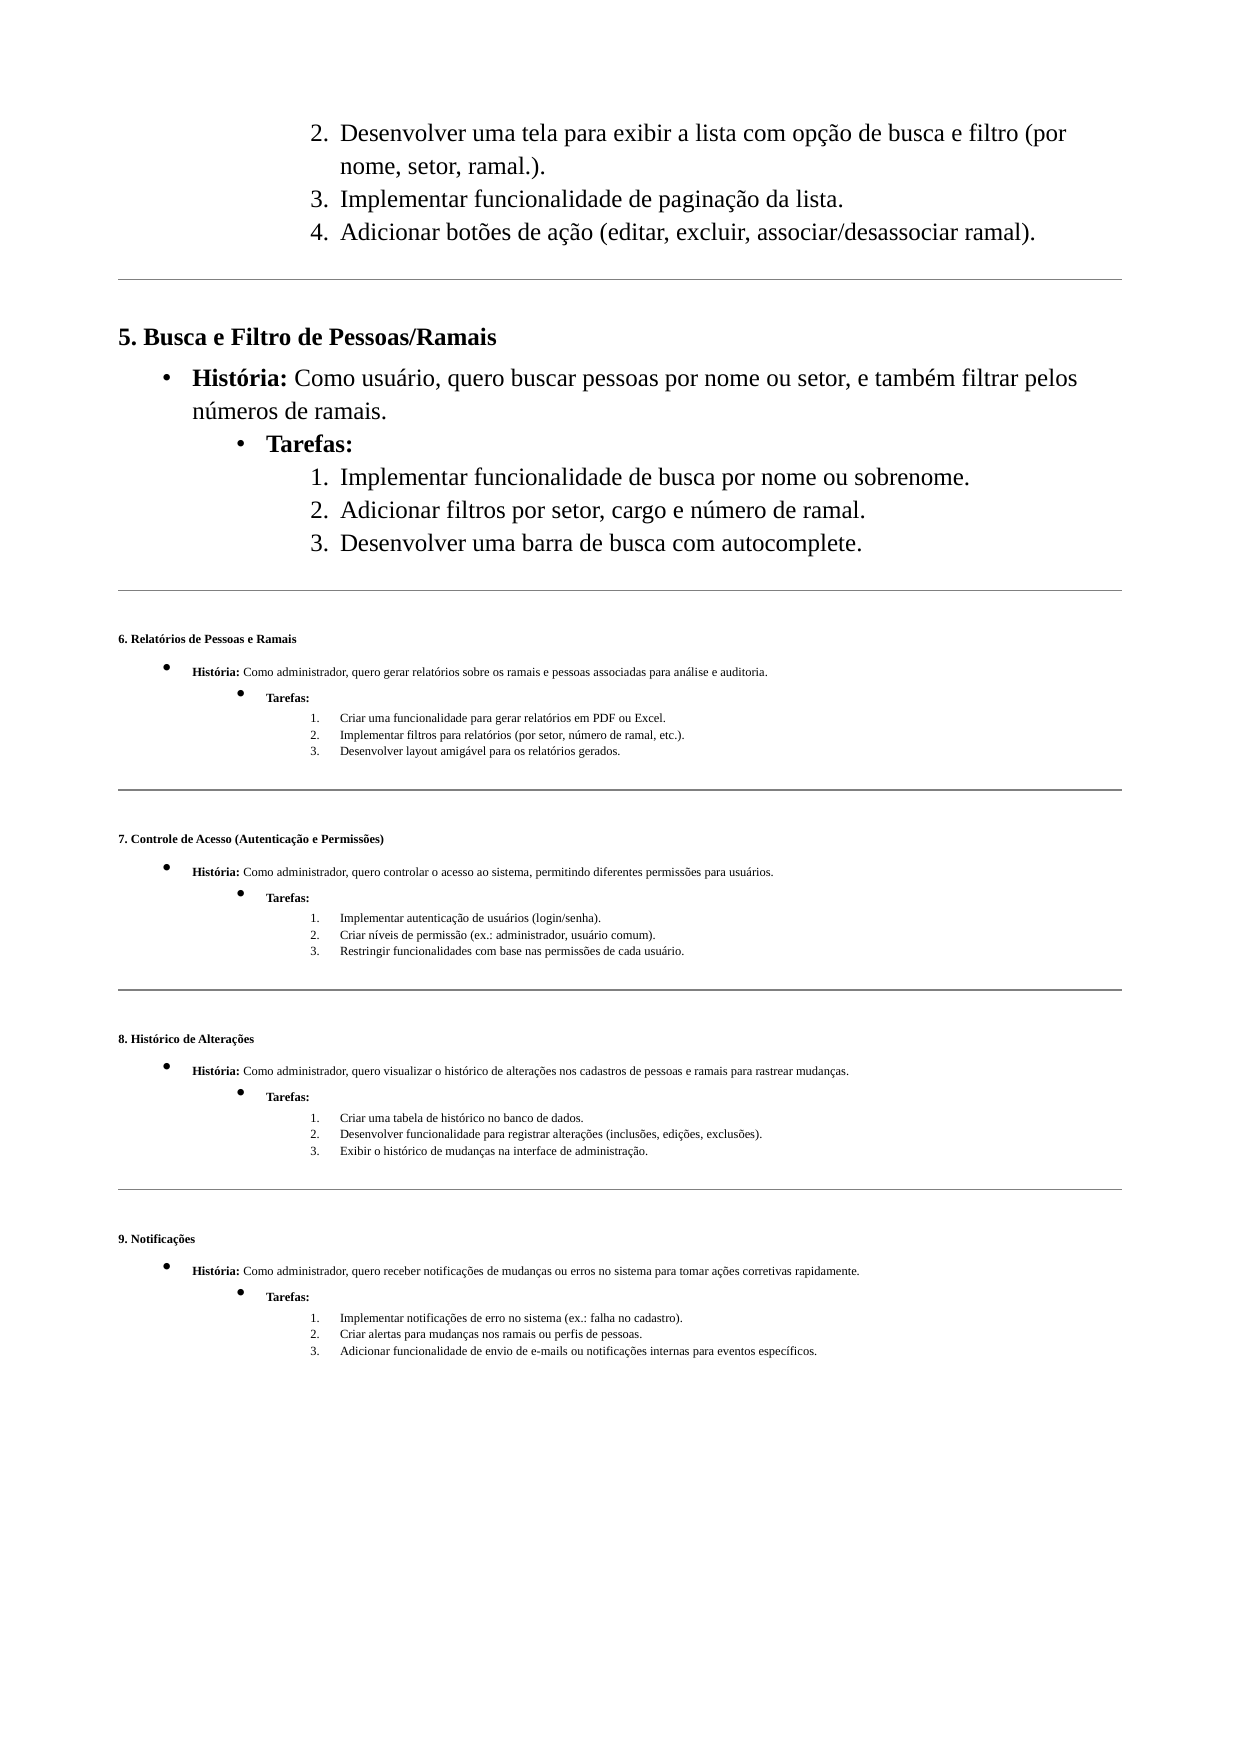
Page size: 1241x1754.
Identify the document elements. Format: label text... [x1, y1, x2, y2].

list História: Como usuário, quero buscar pessoas por nome ou setor, e também filtrar pelos números de ramais. [162, 363, 1122, 424]
list Exibir o histórico de mudanças na interface de administração. [310, 1143, 1122, 1158]
list Criar alertas para mudanças nos ramais ou perfis de pessoas. [310, 1327, 1122, 1341]
list Restringir funcionalidades com base nas permissões de cada usuário. [310, 944, 1122, 958]
list Tarefas: [236, 429, 1122, 458]
list Implementar notificações de erro no sistema (ex.: falha no cadastro). [310, 1310, 1122, 1325]
list História: Como administrador, quero receber notificações de mudanças ou erros no sistema para tomar ações corretivas rapidamente. [162, 1258, 1122, 1281]
list Adicionar botões de ação (editar, excluir, associar/desassociar ramal). [310, 217, 1122, 246]
subtitle 8. Histórico de Alterações [118, 1032, 1122, 1046]
list Desenvolver funcionalidade para registrar alterações (inclusões, edições, exclusões). [310, 1127, 1122, 1141]
list História: Como administrador, quero controlar o acesso ao sistema, permitindo diferentes permissões para usuários. [162, 859, 1122, 882]
list Implementar filtros para relatórios (por setor, número de ramal, etc.). [310, 728, 1122, 742]
subtitle 7. Controle de Acesso (Autenticação e Permissões) [118, 832, 1122, 846]
list Tarefas: [236, 1284, 1122, 1307]
list Implementar autenticação de usuários (login/senha). [310, 911, 1122, 925]
list Tarefas: [236, 1084, 1122, 1107]
list Implementar funcionalidade de paginação da lista. [310, 184, 1122, 213]
list Criar uma funcionalidade para gerar relatórios em PDF ou Excel. [310, 711, 1122, 726]
subtitle 5. Busca e Filtro de Pessoas/Ramais [118, 322, 1122, 350]
list Desenvolver uma barra de busca com autocomplete. [310, 528, 1122, 557]
list Tarefas: [236, 885, 1122, 908]
subtitle 9. Notificações [118, 1231, 1122, 1246]
list Adicionar filtros por setor, cargo e número de ramal. [310, 495, 1122, 524]
list História: Como administrador, quero visualizar o histórico de alterações nos cadastros de pessoas e ramais para rastrear mudanças. [162, 1058, 1122, 1081]
list Criar níveis de permissão (ex.: administrador, usuário comum). [310, 927, 1122, 942]
list Desenvolver uma tela para exibir a lista com opção de busca e filtro (por nome, setor, ramal.). [310, 118, 1122, 180]
list Desenvolver layout amigável para os relatórios gerados. [310, 744, 1122, 758]
list Implementar funcionalidade de busca por nome ou sobrenome. [310, 462, 1122, 491]
subtitle 6. Relatórios de Pessoas e Ramais [118, 632, 1122, 647]
list História: Como administrador, quero gerar relatórios sobre os ramais e pessoas associadas para análise e auditoria. [162, 659, 1122, 682]
list Tarefas: [236, 685, 1122, 708]
list Criar uma tabela de histórico no banco de dados. [310, 1111, 1122, 1125]
list Adicionar funcionalidade de envio de e-mails ou notificações internas para eventos específicos. [310, 1343, 1122, 1358]
